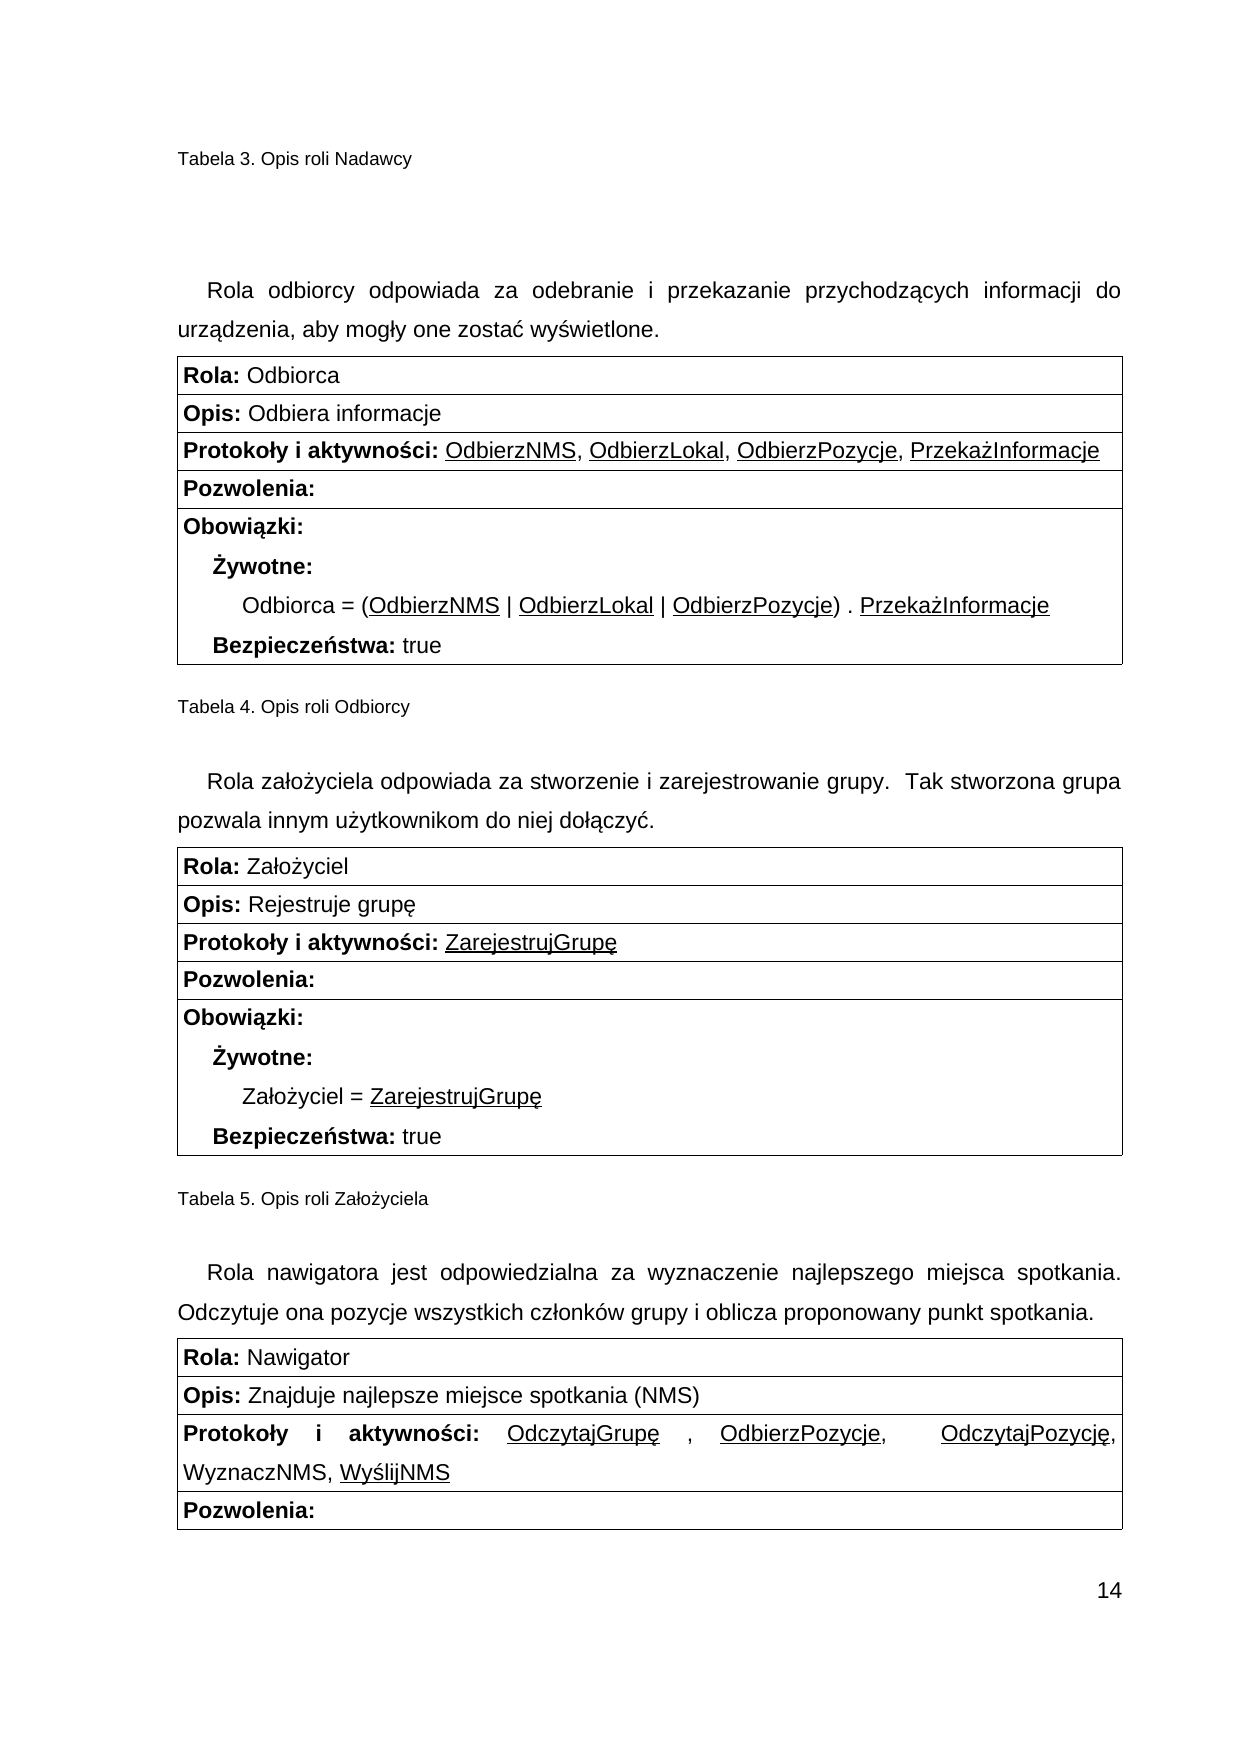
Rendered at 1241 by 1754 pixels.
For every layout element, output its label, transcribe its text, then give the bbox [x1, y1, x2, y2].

table_header Rola: Nawigator [178, 1339, 1122, 1376]
text Tabela 5. Opis roli Założyciela [177, 1187, 1122, 1209]
table_cell Pozwolenia: [178, 962, 1122, 998]
table_cell Opis: Rejestruje grupę [178, 886, 1122, 923]
table_header Rola: Odbiorca [178, 357, 1122, 394]
table_cell Protokoły i aktywności: OdczytajGrupę , OdbierzPozycje, OdczytajPozycję, WyznaczNMS, WyślijNMS [178, 1415, 1122, 1491]
table_cell Protokoły i aktywności: OdbierzNMS, OdbierzLokal, OdbierzPozycje, PrzekażInformacje [178, 433, 1122, 469]
table_cell Protokoły i aktywności: ZarejestrujGrupę [178, 924, 1122, 961]
text Rola założyciela odpowiada za stworzenie i zarejestrowanie grupy. Tak stworzona grupa pozwala innym użytkownikom do niej dołączyć. [177, 768, 1122, 834]
table_cell Opis: Odbiera informacje [178, 395, 1122, 432]
table_cell Pozwolenia: [178, 1492, 1122, 1529]
text Tabela 4. Opis roli Odbiorcy [177, 696, 1122, 718]
text Tabela 3. Opis roli Nadawcy [177, 148, 1122, 169]
text Rola odbiorcy odpowiada za odebranie i przekazanie przychodzących informacji do urządzenia, aby mogły one zostać wyświetlone. [177, 277, 1122, 343]
table_cell Obowiązki: Żywotne: Założyciel = ZarejestrujGrupę Bezpieczeństwa: true [178, 1000, 1122, 1155]
table_cell Opis: Znajduje najlepsze miejsce spotkania (NMS) [178, 1377, 1122, 1414]
table_cell Obowiązki: Żywotne: Odbiorca = (OdbierzNMS | OdbierzLokal | OdbierzPozycje) . PrzekażInformacje Bezpieczeństwa: true [178, 509, 1122, 664]
text Rola nawigatora jest odpowiedzialna za wyznaczenie najlepszego miejsca spotkania. Odczytuje ona pozycje wszystkich członków grupy i oblicza proponowany punkt spotkania. [177, 1259, 1122, 1325]
table_header Rola: Założyciel [178, 848, 1122, 885]
table_cell Pozwolenia: [178, 471, 1122, 507]
